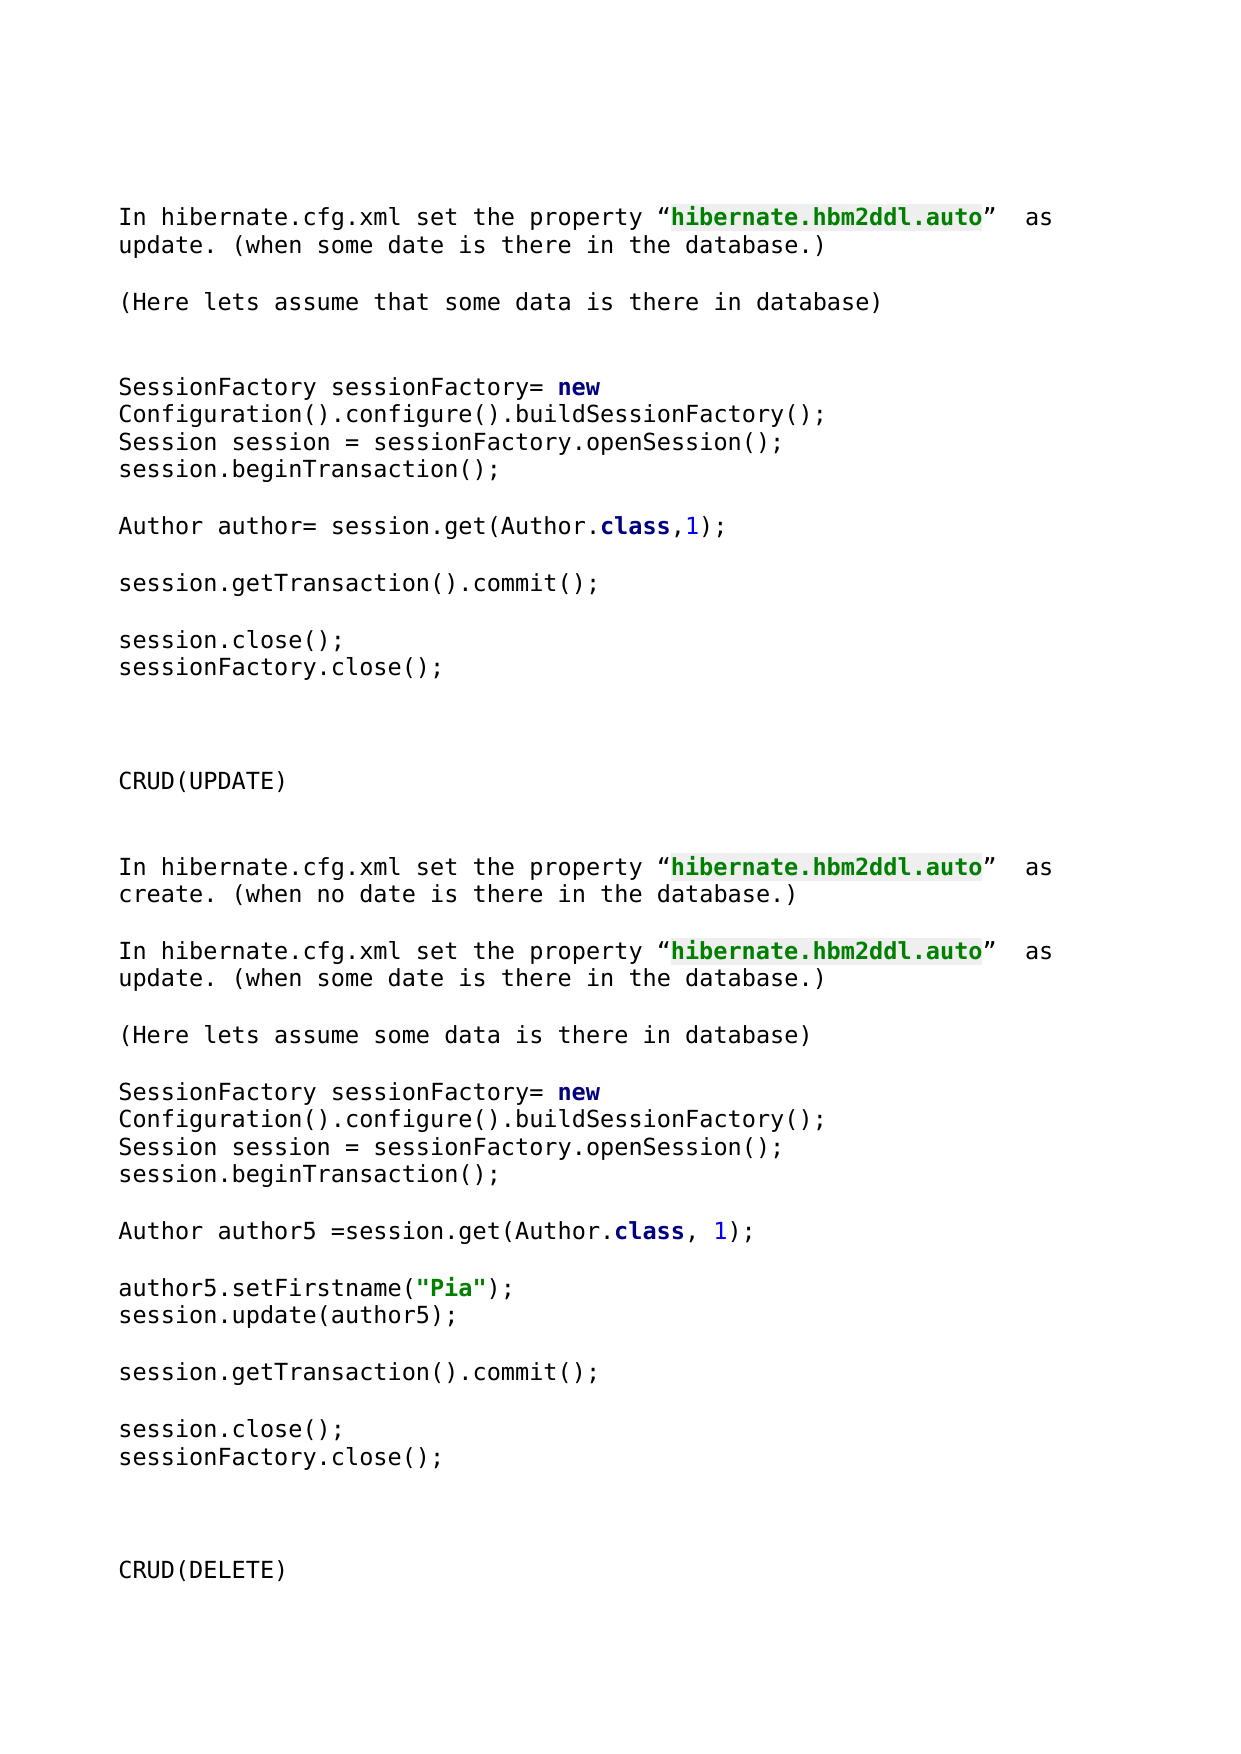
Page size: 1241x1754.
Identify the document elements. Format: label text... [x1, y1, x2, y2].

text In hibernate.cfg.xml set the property “hibernate.hbm2ddl.auto” as update. (when some date is there in the database.) [118, 937, 1122, 992]
text session.getTransaction().commit(); [118, 569, 1122, 597]
text session.update(author5); [118, 1302, 1122, 1329]
text SessionFactory sessionFactory= new Configuration().configure().buildSessionFactory(); [118, 374, 1122, 428]
text Session session = sessionFactory.openSession(); [118, 1133, 1122, 1161]
text In hibernate.cfg.xml set the property “hibernate.hbm2ddl.auto” as update. (when some date is there in the database.) [118, 204, 1122, 258]
text author5.setFirstname("Pia"); [118, 1274, 1122, 1302]
text (Here lets assume some data is there in database) [118, 1022, 1122, 1049]
text CRUD(DELETE) [118, 1557, 1122, 1584]
text session.close(); [118, 626, 1122, 654]
text CRUD(UPDATE) [118, 768, 1122, 795]
text session.beginTransaction(); [118, 456, 1122, 483]
text session.close(); [118, 1416, 1122, 1443]
text session.getTransaction().commit(); [118, 1359, 1122, 1386]
text sessionFactory.close(); [118, 654, 1122, 681]
text SessionFactory sessionFactory= new Configuration().configure().buildSessionFactory(); [118, 1079, 1122, 1133]
text In hibernate.cfg.xml set the property “hibernate.hbm2ddl.auto” as create. (when no date is there in the database.) [118, 853, 1122, 908]
text Session session = sessionFactory.openSession(); [118, 428, 1122, 456]
text (Here lets assume that some data is there in database) [118, 288, 1122, 315]
text Author author= session.get(Author.class,1); [118, 513, 1122, 540]
text sessionFactory.close(); [118, 1443, 1122, 1471]
text session.beginTransaction(); [118, 1161, 1122, 1188]
text Author author5 =session.get(Author.class, 1); [118, 1218, 1122, 1245]
